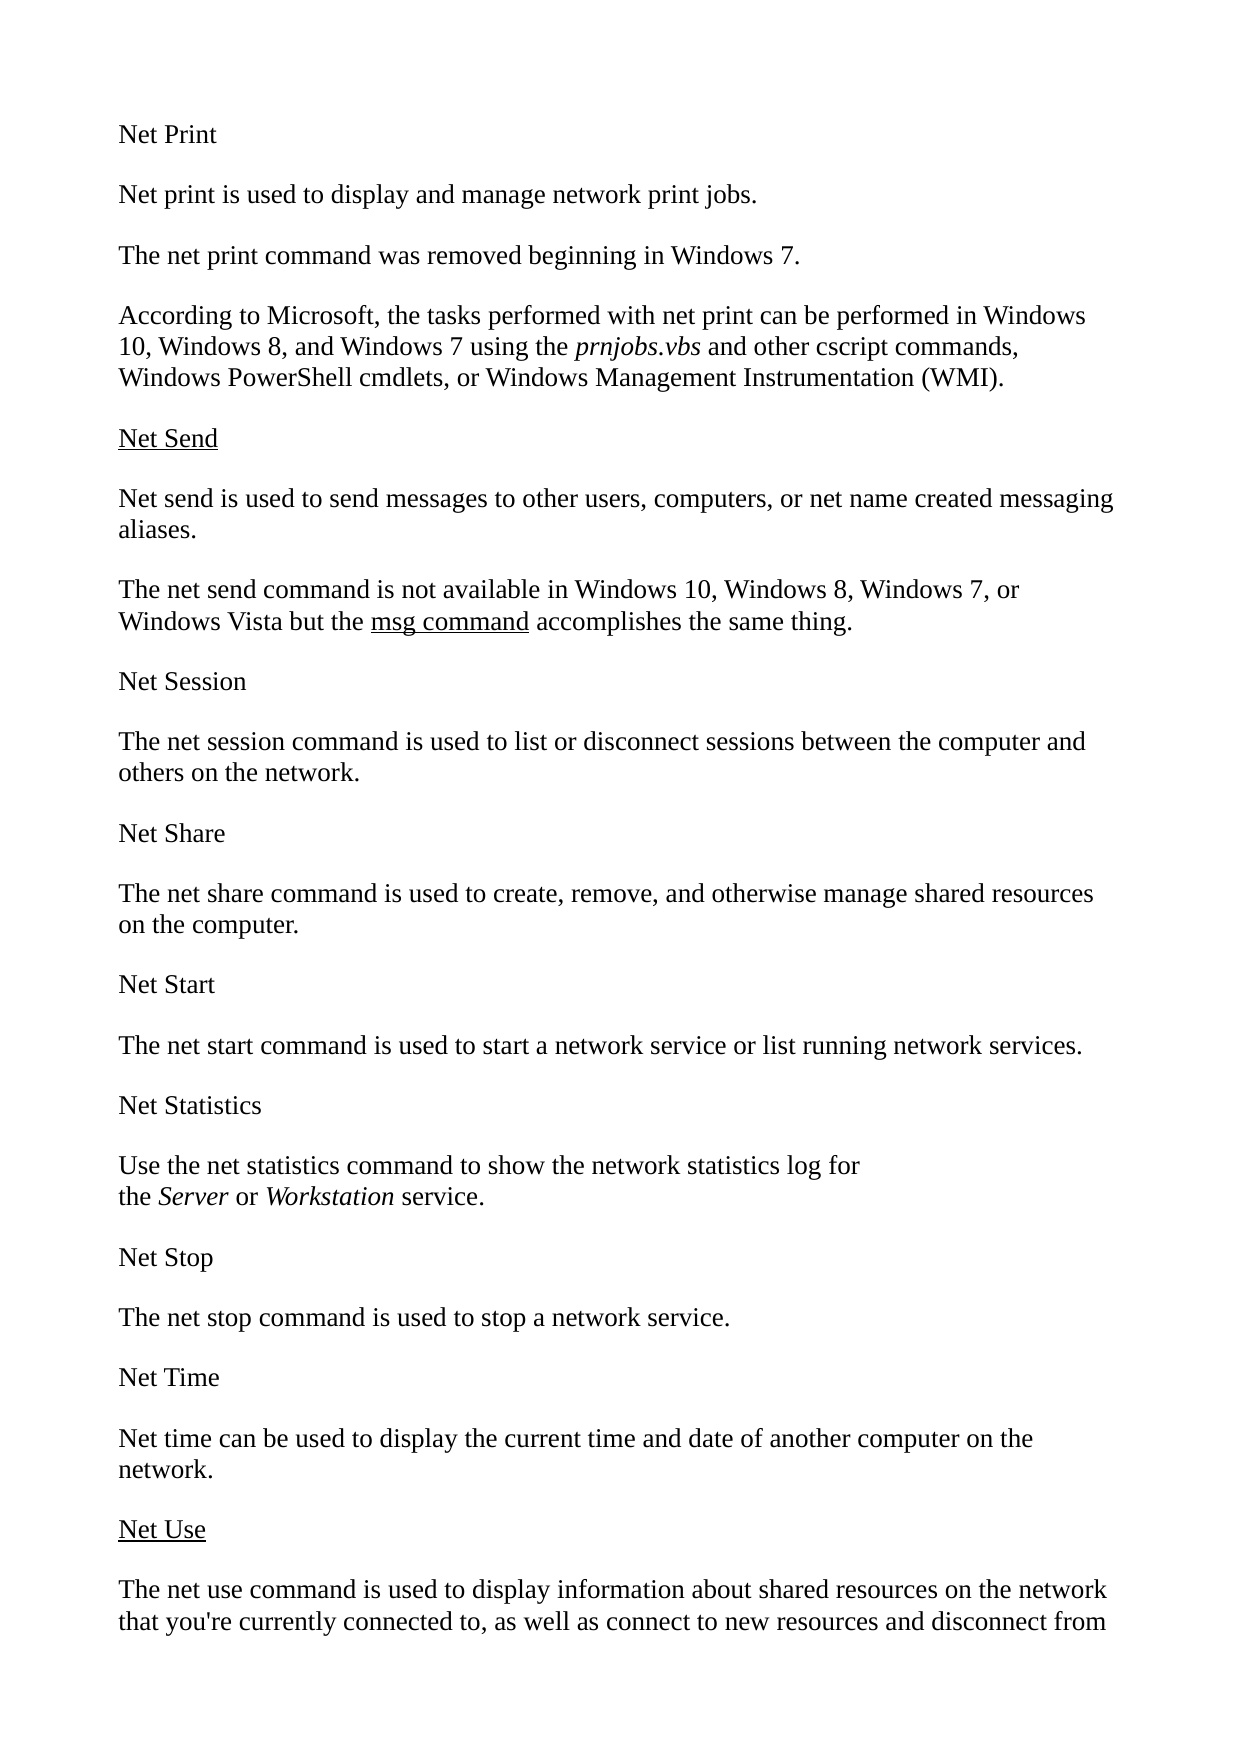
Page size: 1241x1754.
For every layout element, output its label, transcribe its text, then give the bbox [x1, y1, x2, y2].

text Net Time [118, 1361, 1122, 1393]
text Net Stop [118, 1241, 1122, 1272]
text The net session command is used to list or disconnect sessions between the computer and others on the network. [118, 725, 1122, 787]
text Net Session [118, 665, 1122, 696]
text Net Print [118, 118, 1122, 149]
text The net start command is used to start a network service or list running network services. [118, 1029, 1122, 1060]
text Net print is used to display and manage network print jobs. [118, 178, 1122, 209]
text Net Start [118, 968, 1122, 999]
text Net Send [118, 422, 1122, 453]
text The net stop command is used to stop a network service. [118, 1301, 1122, 1332]
text The net use command is used to display information about shared resources on the network that you're currently connected to, as well as connect to new resources and disconnect from [118, 1573, 1122, 1636]
text Net Statistics [118, 1089, 1122, 1120]
text The net print command was removed beginning in Windows 7. [118, 239, 1122, 270]
text Net Share [118, 817, 1122, 848]
text The net share command is used to create, remove, and otherwise manage shared resources on the computer. [118, 877, 1122, 939]
text Net time can be used to display the current time and date of another computer on the network. [118, 1422, 1122, 1484]
text Net send is used to send messages to other users, computers, or net name created messaging aliases. [118, 482, 1122, 544]
text According to Microsoft, the tasks performed with net print can be performed in Windows 10, Windows 8, and Windows 7 using the prnjobs.vbs and other cscript commands, Windows PowerShell cmdlets, or Windows Management Instrumentation (WMI). [118, 299, 1122, 392]
text The net send command is not available in Windows 10, Windows 8, Windows 7, or Windows Vista but the msg command accomplishes the same thing. [118, 573, 1122, 636]
text Use the net statistics command to show the network statistics log for the Server or Workstation service. [118, 1149, 1122, 1212]
text Net Use [118, 1513, 1122, 1544]
